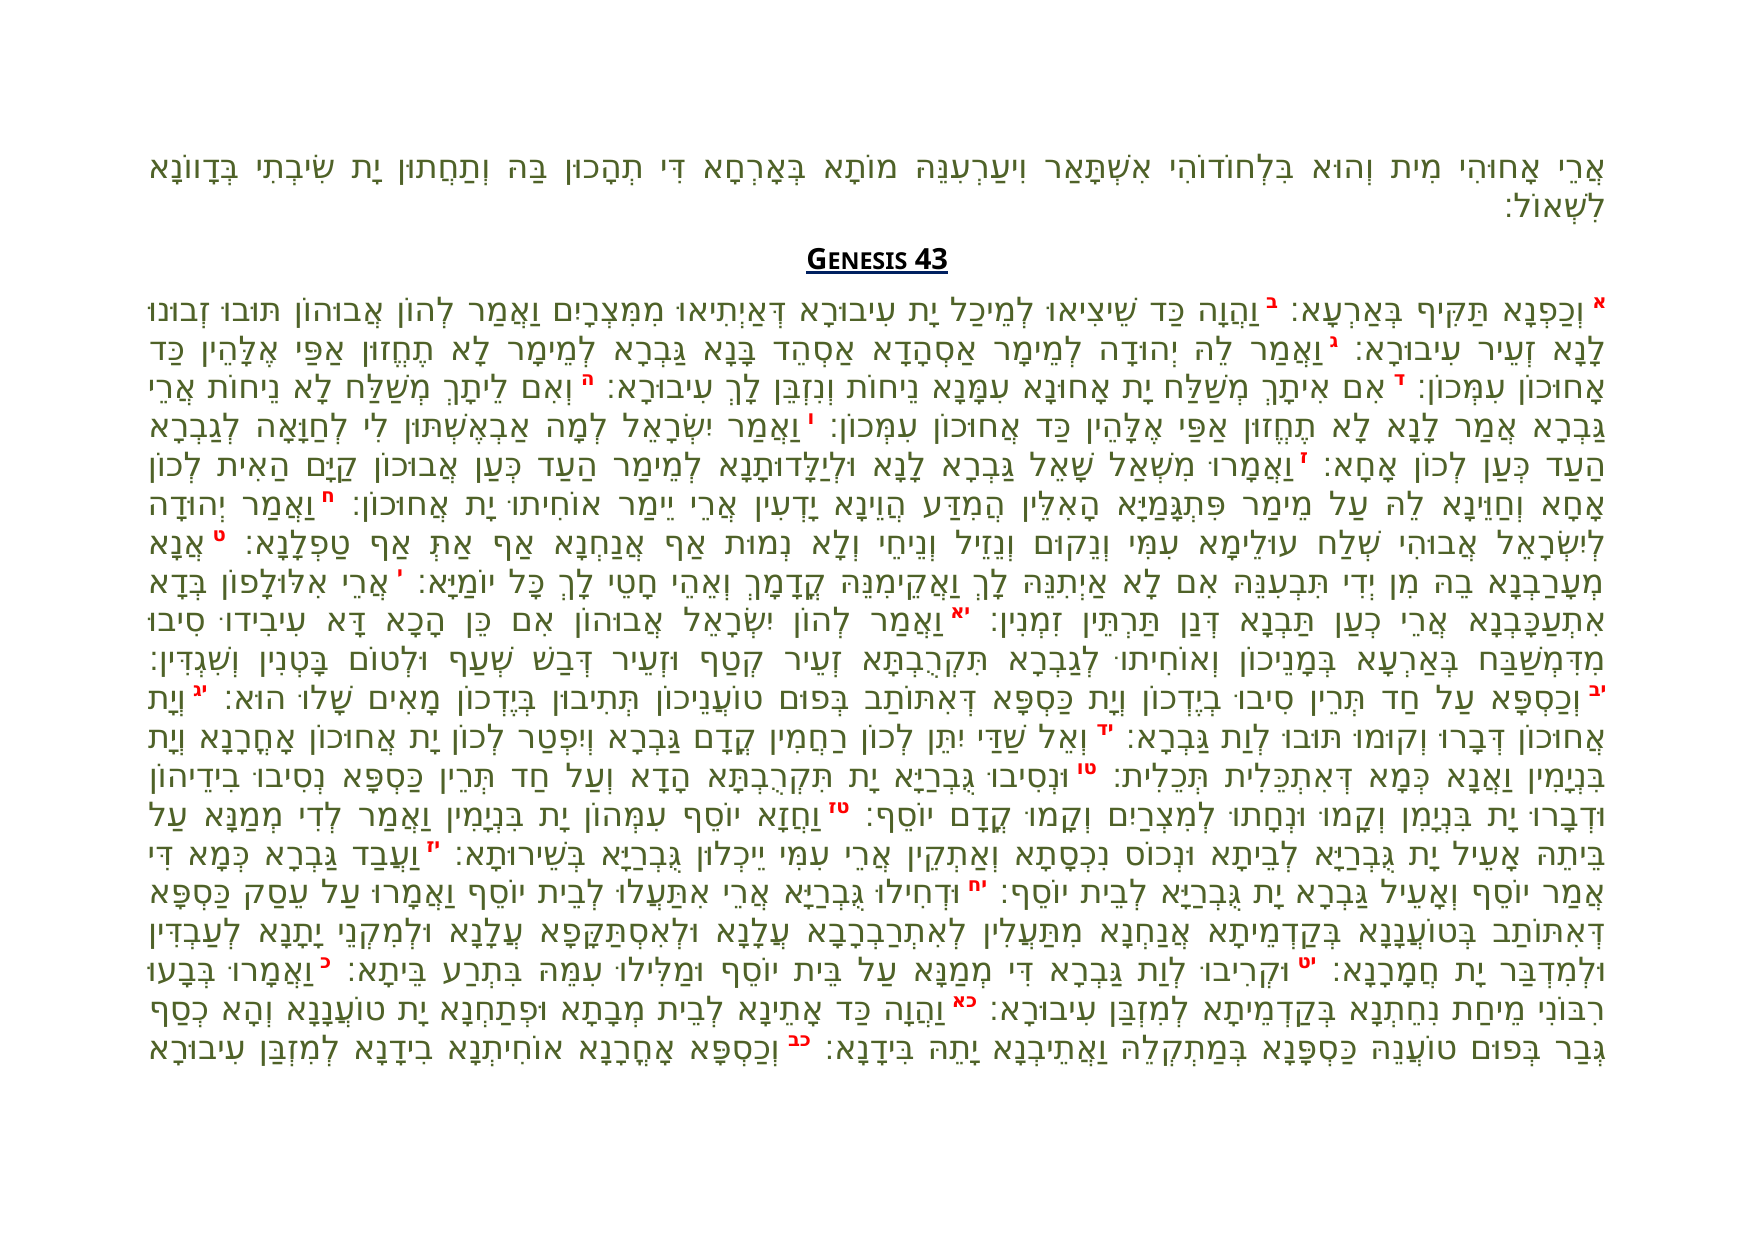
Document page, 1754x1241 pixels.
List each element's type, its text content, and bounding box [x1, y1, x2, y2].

text Genesis 43 [148, 238, 1606, 278]
text א וְכַפְנָא תַּקִּיף בְּאַרְעָא׃ ב וַהֲוָה כַּד שֵׁיצִיאוּ לְמֵיכַל יָת עִיבוּרָא דְּאַיְתִיאוּ מִמִּצְרָיִם וַאֲמַר לְהוֹן אֲבוּהוֹן תּוּבוּ זְבוּנוּ לָנָא זְעֵיר עִיבוּרָא׃ ג וַאֲמַר לֵהּ יְהוּדָה לְמֵימָר אַסְהָדָא אַסְהֵד בָּנָא גַּבְרָא לְמֵימָר לָא תֶחֱזוּן אַפַּי אֶלָּהֵין כַּד אָחוּכוֹן עִמְּכוֹן׃ ד אִם אִיתָךְ מְשַׁלַּח יָת אָחוּנָא עִמָּנָא נֵיחוֹת וְנִזְבֵּן לָךְ עִיבוּרָא׃ ה וְאִם לֵיתָךְ מְשַׁלַּח לָא נֵיחוֹת אֲרֵי גַּבְרָא אֲמַר לָנָא לָא תֶחֱזוּן אַפַּי אֶלָּהֵין כַּד אֲחוּכוֹן עִמְּכוֹן׃ ו וַאֲמַר יִשְׂרָאֵל לְמָה אַבְאֶשְׁתּוּן לִי לְחַוָּאָה לְגַבְרָא הַעַד כְּעַן לְכוֹן אָחָא׃ ז וַאֲמָרוּ מִשְׁאַל שָׁאֵל גַּבְרָא לָנָא וּלְיַלָּדוּתָנָא לְמֵימַר הַעַד כְּעַן אֲבוּכוֹן קַיָּם הַאִית לְכוֹן אָחָא וְחַוֵּינָא לֵהּ עַל מֵימַר פִּתְגָּמַיָּא הָאִלֵּין הֲמִדַּע הֲוֵינָא יָדְעִין אֲרֵי יֵימַר אוֹחִיתוּ יָת אֲחוּכוֹן׃ ח וַאֲמַר יְהוּדָה לְיִשְׂרָאֵל אֲבוּהִי שְׁלַח עוּלֵימָא עִמִּי וְנֵקוּם וְנֵזֵיל וְנֵיחֵי וְלָא נְמוּת אַף אֲנַחְנָא אַף אַתְּ אַף טַפְלָנָא׃ ט אֲנָא מְעָרַבְנָא בֵהּ מִן יְדִי תִּבְעִנֵּהּ אִם לָא אַיְתִנֵּהּ לָךְ וַאֲקֵימִנֵּהּ קֳדָמָךְ וְאֵהֵי חָטֵי לָךְ כָּל יוֹמַיָּא׃ י אֲרֵי אִלּוּלָפוֹן בְּדָא אִתְעַכָּבְנָא אֲרֵי כְעַן תַּבְנָא דְּנַן תַּרְתֵּין זִמְנִין׃ יא וַאֲמַר לְהוֹן יִשְׂרָאֵל אֲבוּהוֹן אִם כֵּן הָכָא דָּא עִיבִידוּ סִיבוּ מִדִּמְשַׁבַּח בְּאַרְעָא בְּמָנֵיכוֹן וְאוֹחִיתוּ לְגַבְרָא תִּקְרֻבְתָּא זְעֵיר קְטַף וּזְעֵיר דְּבַשׁ שְׁעַף וּלְטוֹם בָּטְנִין וְשִׁגְדִּין׃ יב וְכַסְפָּא עַל חַד תְּרֵין סִיבוּ בְיֶדְכוֹן וְיָת כַּסְפָּא דְּאִתּוֹתַב בְּפוּם טוֹעֲנֵיכוֹן תְּתִיבוּן בְּיֶדְכוֹן מָאִים שָׁלוּ הוּא׃ יג וְיָת אֲחוּכוֹן דְּבָרוּ וְקוּמוּ תּוּבוּ לְוַת גַּבְרָא׃ יד וְאֵל שַׁדַּי יִתֵּן לְכוֹן רַחֲמִין קֳדָם גַּבְרָא וְיִפְטַר לְכוֹן יָת אֲחוּכוֹן אָחֳרָנָא וְיָת בִּנְיָמִין וַאֲנָא כְּמָא דְּאִתְכֵּלִית תְּכֵלִית׃ טו וּנְסִיבוּ גֻּבְרַיָּא יָת תִּקְרֻבְתָּא הָדָא וְעַל חַד תְּרֵין כַּסְפָּא נְסִיבוּ בִידֵיהוֹן וּדְבָרוּ יָת בִּנְיָמִן וְקָמוּ וּנְחָתוּ לְמִצְרַיִם וְקָמוּ קֳדָם יוֹסֵף׃ טז וַחֲזָא יוֹסֵף עִמְּהוֹן יָת בִּנְיָמִין וַאֲמַר לְדִי מְמַנָּא עַל בֵּיתֵהּ אָעֵיל יָת גֻּבְרַיָּא לְבֵיתָא וּנְכוֹס נִכְסָתָא וְאַתְקֵין אֲרֵי עִמִּי יֵיכְלוּן גֻּבְרַיָּא בְּשֵׁירוּתָא׃ יז וַעֲבַד גַּבְרָא כְּמָא דִּי אֲמַר יוֹסֵף וְאָעֵיל גַּבְרָא יָת גֻּבְרַיָּא לְבֵית יוֹסֵף׃ יח וּדְחִילוּ גֻּבְרַיָּא אֲרֵי אִתַּעֲלוּ לְבֵית יוֹסֵף וַאֲמָרוּ עַל עֵסַק כַּסְפָּא דְּאִתּוֹתַב בְּטוֹעֲנָנָא בְּקַדְמֵיתָא אֲנַחְנָא מִתַּעֲלִין לְאִתְרַבְרָבָא עֲלָנָא וּלְאִסְתַּקָּפָא עֲלָנָא וּלְמִקְנֵי יָתָנָא לְעַבְדִּין וּלְמִדְבַּר יָת חֲמָרָנָא׃ יט וּקְרִיבוּ לְוַת גַּבְרָא דִּי מְמַנָּא עַל בֵּית יוֹסֵף וּמַלִּילוּ עִמֵּהּ בִּתְרַע בֵּיתָא׃ כ וַאֲמָרוּ בְּבָעוּ רִבּוֹנִי מֵיחַת נִחֵתְנָא בְּקַדְמֵיתָא לְמִזְבַּן עִיבוּרָא׃ כא וַהֲוָה כַּד אָתֵינָא לְבֵית מְבָתָא וּפְתַחְנָא יָת טוֹעֲנָנָא וְהָא כְסַף גְּבַר בְּפוּם טוֹעֲנֵהּ כַּסְפָּנָא בְּמַתְקְלֵהּ וַאֲתֵיבְנָא יָתֵהּ בִּידָנָא׃ כב וְכַסְפָּא אָחֳרָנָא אוֹחִיתְנָא בִידָנָא לְמִזְבַּן עִיבוּרָא [148, 290, 1606, 1067]
text אֲרֵי אָחוּהִי מִית וְהוּא בִּלְחוֹדוֹהִי אִשְׁתָּאַר וִיעַרְעִנֵּהּ מוֹתָא בְּאָרְחָא דִּי תְהָכוּן בַּהּ וְתַחֲתוּן יָת שִׂיבְתִי בְּדָווֹנָא לִשְׁאוֹל׃ [148, 148, 1606, 225]
